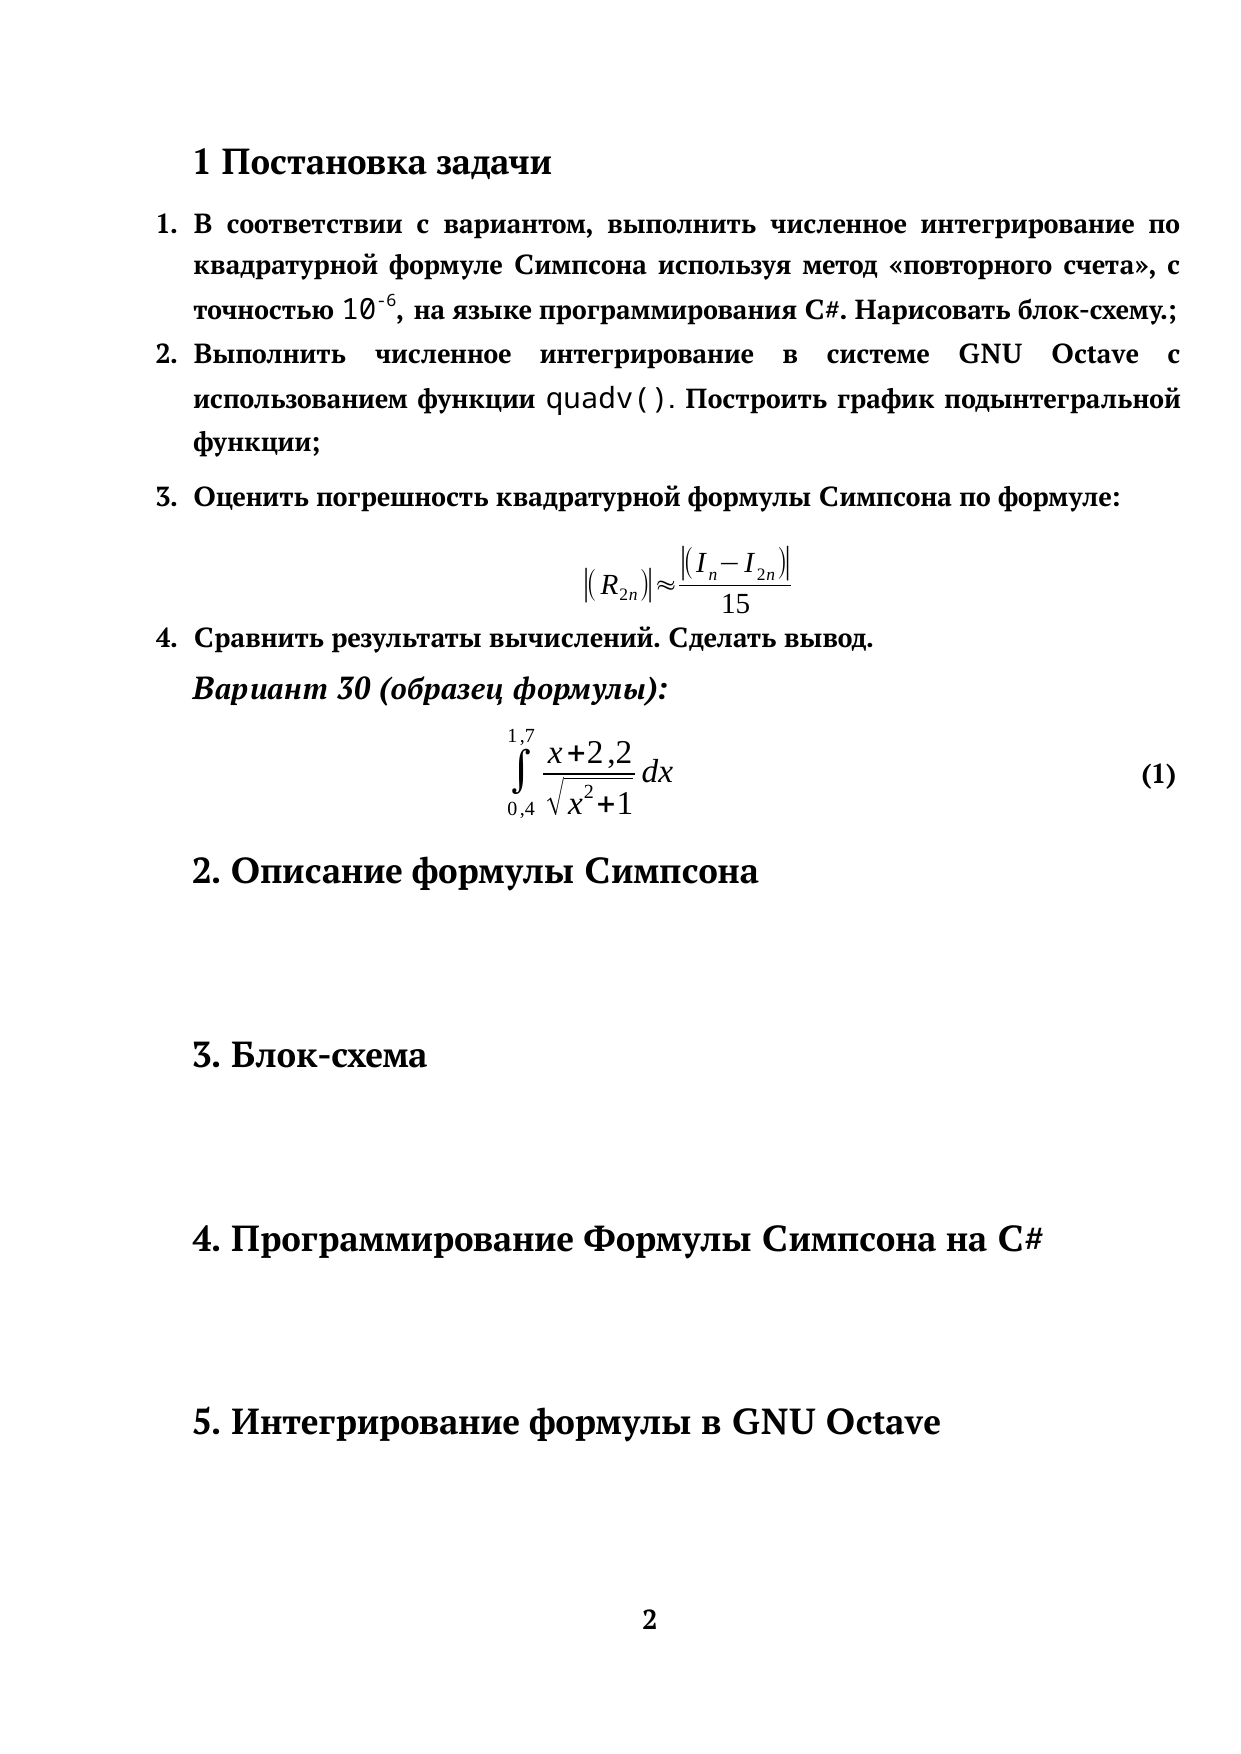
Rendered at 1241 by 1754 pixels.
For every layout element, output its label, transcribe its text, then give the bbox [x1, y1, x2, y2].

list Оценить погрешность квадратурной формулы Симпсона по формуле: [156, 479, 1181, 512]
subtitle 5. Интегрирование формулы в GNU Octave [192, 1399, 1181, 1443]
subtitle 4. Программирование Формулы Симпсона на C# [192, 1215, 1181, 1259]
list Выполнить численное интегрирование в системе GNU Octave с использованием функции quadv(). Построить график подынтегральной функции; [156, 336, 1181, 457]
table_header (1) [1063, 719, 1181, 827]
subtitle 1 Постановка задачи [192, 139, 1181, 183]
subtitle Вариант 30 (образец формулы): [118, 668, 1181, 707]
subtitle 3. Блок-схема [192, 1031, 1181, 1076]
list В соответствии с вариантом, выполнить численное интегрирование по квадратурной формуле Симпсона используя метод «повторного счета», с точностью 10-6, на языке программирования C#. Нарисовать блок-схему.; [156, 207, 1181, 328]
list Сравнить результаты вычислений. Сделать вывод. [156, 620, 1181, 653]
subtitle 2. Описание формулы Симпсона [192, 848, 1181, 892]
table_header [118, 719, 1063, 827]
